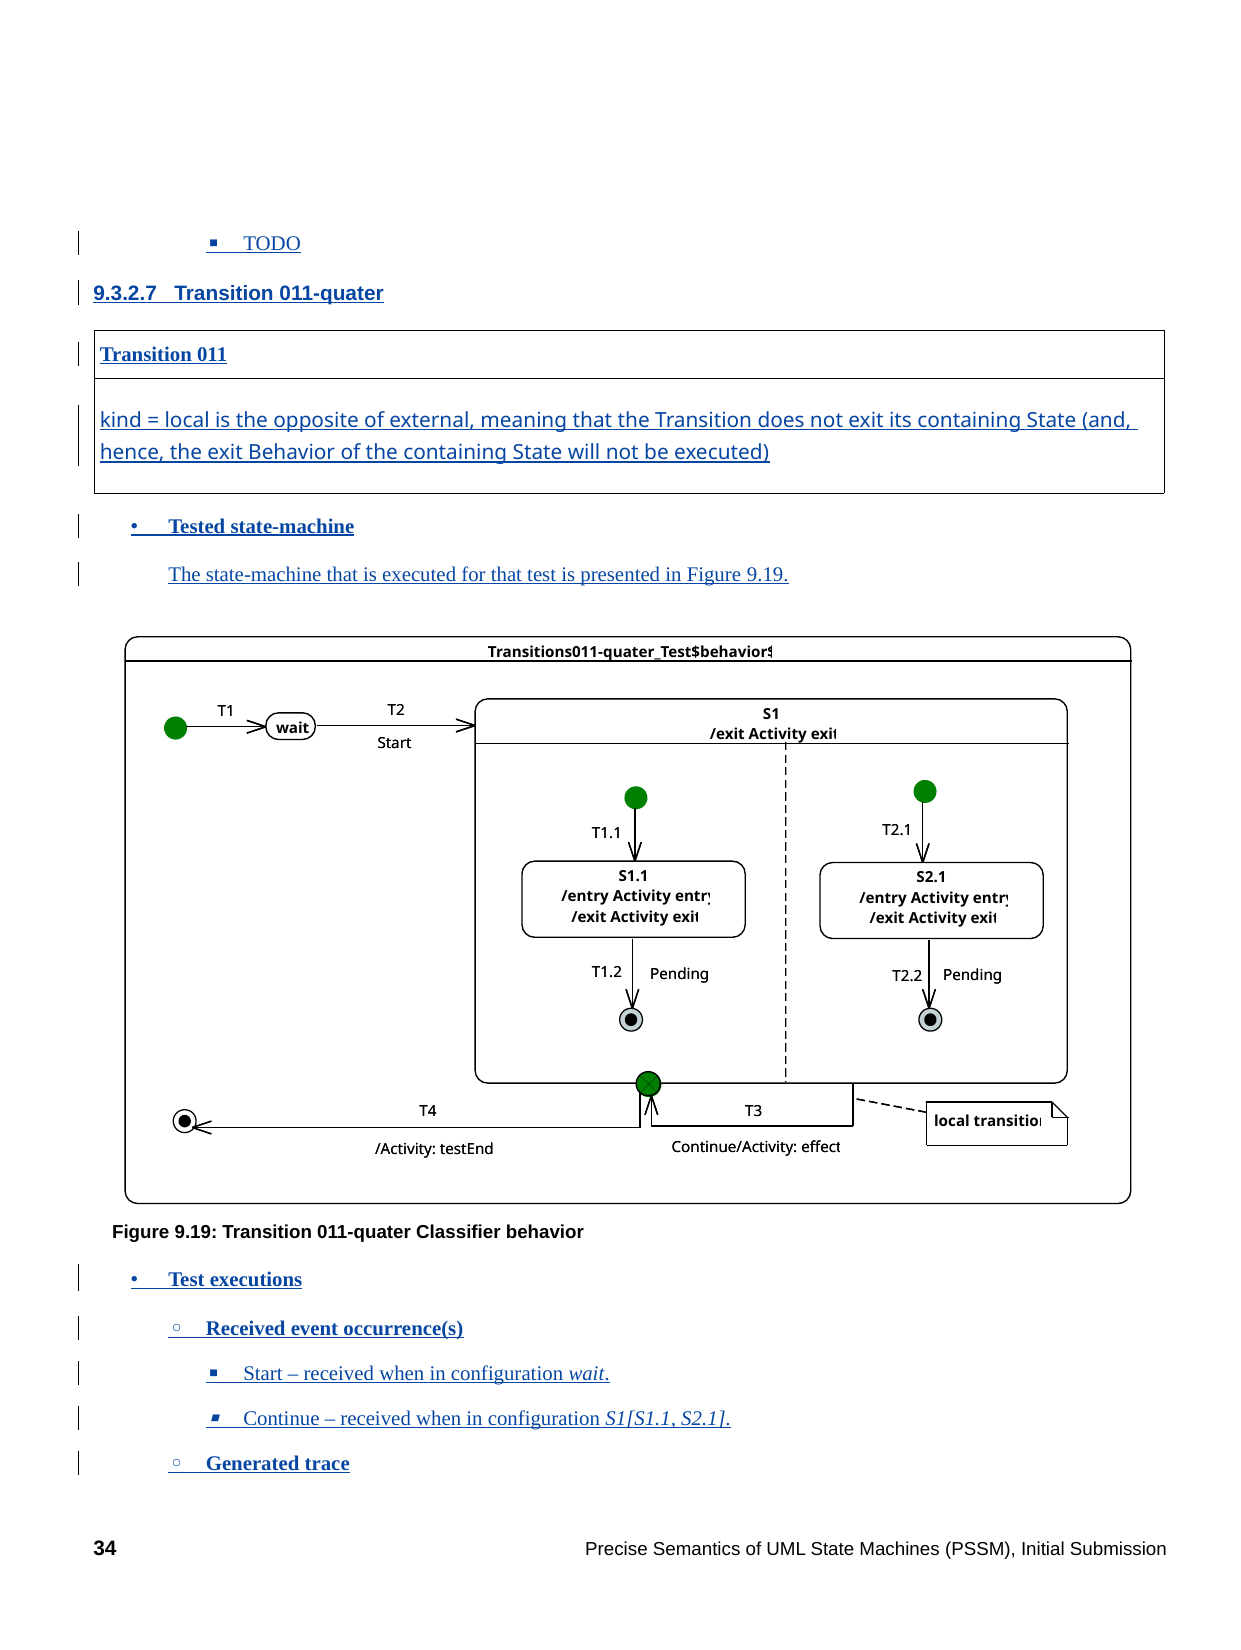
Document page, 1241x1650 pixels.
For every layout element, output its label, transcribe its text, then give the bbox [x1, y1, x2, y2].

list Continue – received when in configuration S1[S1.1, S2.1]. [206, 1406, 1164, 1430]
list TODO [206, 231, 1164, 255]
list Tested state-machine [131, 514, 1164, 538]
list Start – received when in configuration wait. [206, 1361, 1164, 1385]
list The state-machine that is executed for that test is presented in Figure 9.19. [131, 562, 1164, 586]
list Generated trace [168, 1451, 1164, 1475]
list Received event occurrence(s) [168, 1316, 1164, 1340]
list Test executions [112, 611, 1164, 1291]
list Figure 9.19: Transition 011-quater Classifier behavior [112, 623, 1145, 1243]
subtitle Transition 011-quater [93, 280, 1164, 305]
table_cell kind = local is the opposite of external, meaning that the Transition does not exit its containing State (and, hence, the exit Behavior of the containing State will not be executed) [95, 379, 1164, 492]
table_header Transition 011 [95, 331, 1164, 378]
